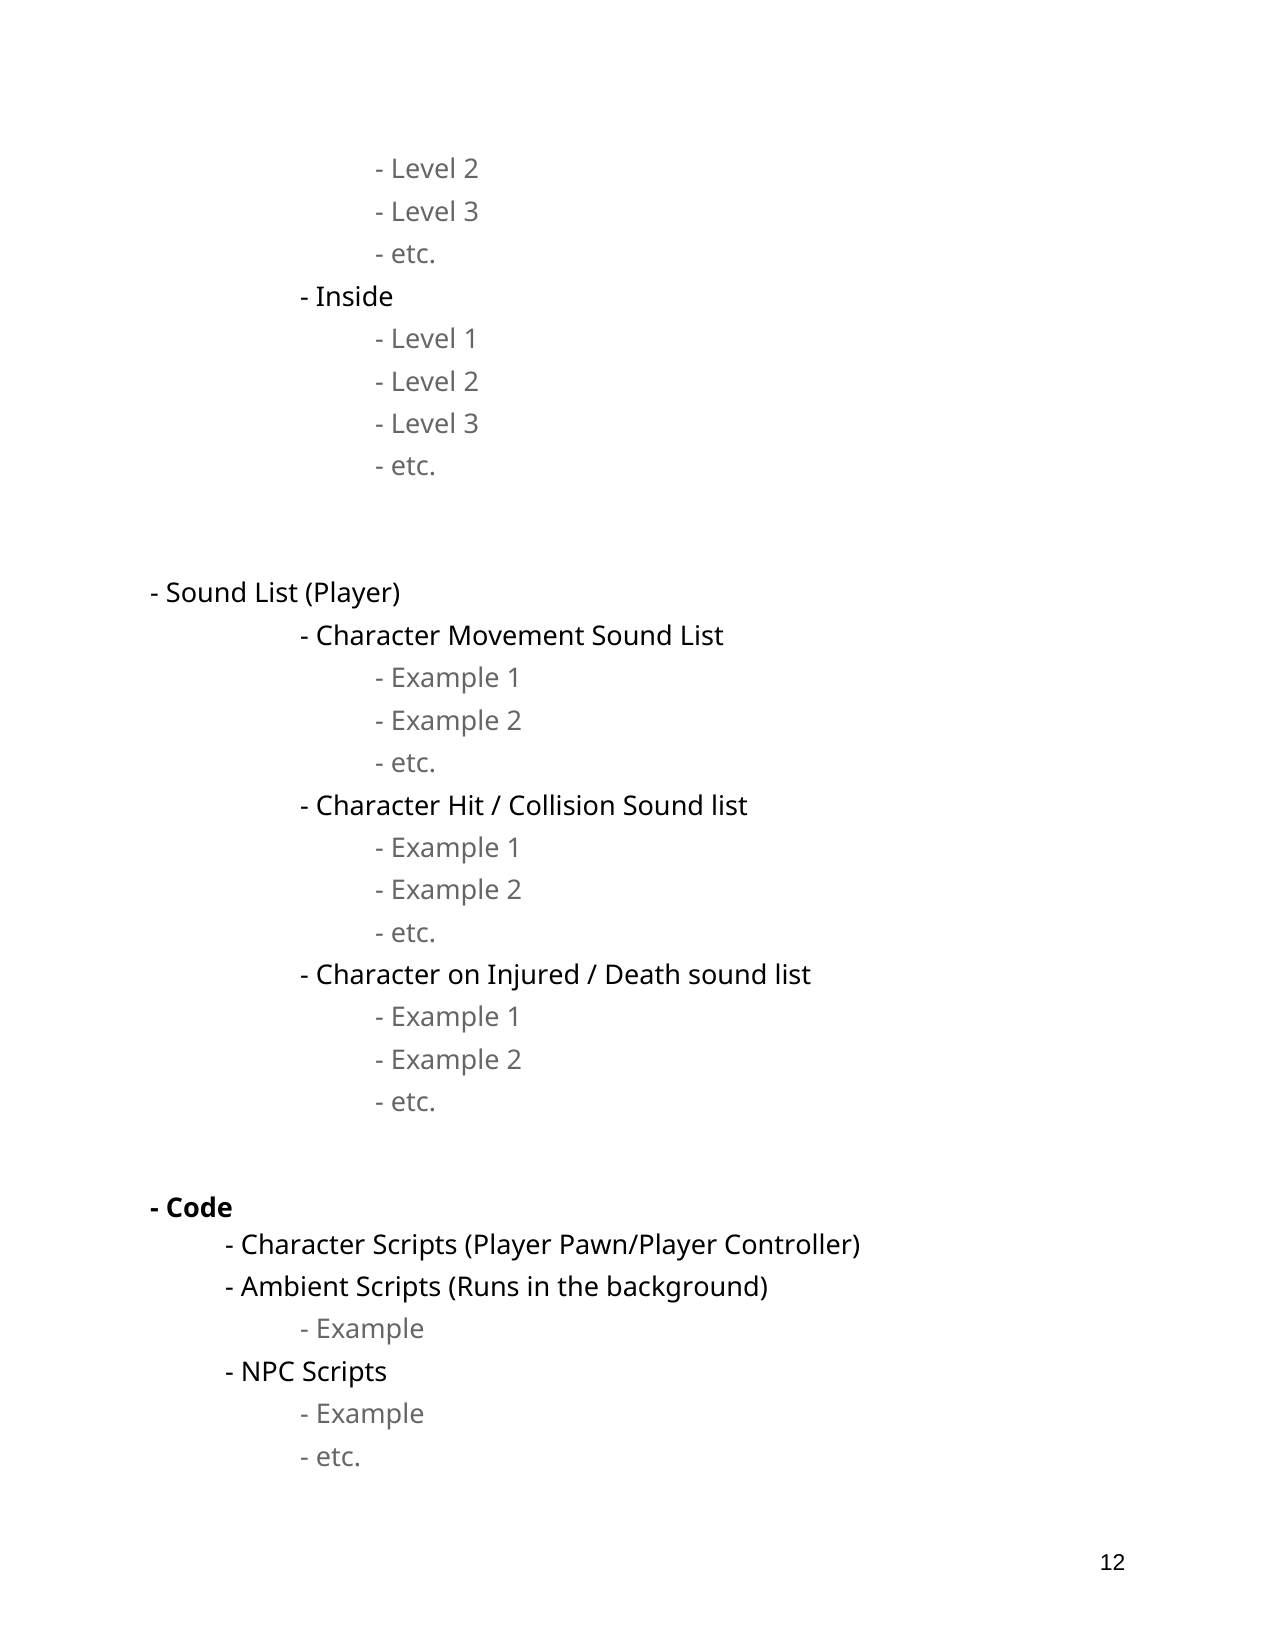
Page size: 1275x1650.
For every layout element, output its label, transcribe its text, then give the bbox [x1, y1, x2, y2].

text - Example 1 [150, 998, 1125, 1035]
text - etc. [150, 1437, 1125, 1474]
text - Character Scripts (Player Pawn/Player Controller) [150, 1225, 1125, 1262]
text - Ambient Scripts (Runs in the background) [150, 1268, 1125, 1304]
text - Example 2 [150, 701, 1125, 738]
text - etc. [150, 1083, 1125, 1119]
text - etc. [300, 743, 1125, 780]
text - etc. [375, 913, 1125, 950]
text - Character Movement Sound List [150, 616, 1125, 653]
text - etc. [150, 235, 1125, 272]
text - Level 2 [150, 362, 1125, 399]
text - Example [150, 1395, 1125, 1432]
text - Example [150, 1310, 1125, 1347]
text - Character on Injured / Death sound list [150, 956, 1125, 992]
text - Level 3 [150, 192, 1125, 229]
text - Example 2 [150, 871, 1125, 908]
text - Level 2 [150, 150, 1125, 187]
text - NPC Scripts [150, 1352, 1125, 1389]
text - Example 2 [150, 1040, 1125, 1077]
subtitle - Code [150, 1188, 1125, 1225]
text - Example 1 [150, 659, 1125, 696]
text - Level 1 [150, 319, 1125, 356]
text - Example 1 [300, 828, 1125, 865]
text - Inside [150, 277, 1125, 314]
text - etc. [150, 447, 1125, 484]
text - Sound List (Player) [150, 574, 1125, 611]
text - Level 3 [150, 404, 1125, 441]
text - Character Hit / Collision Sound list [150, 786, 1125, 823]
